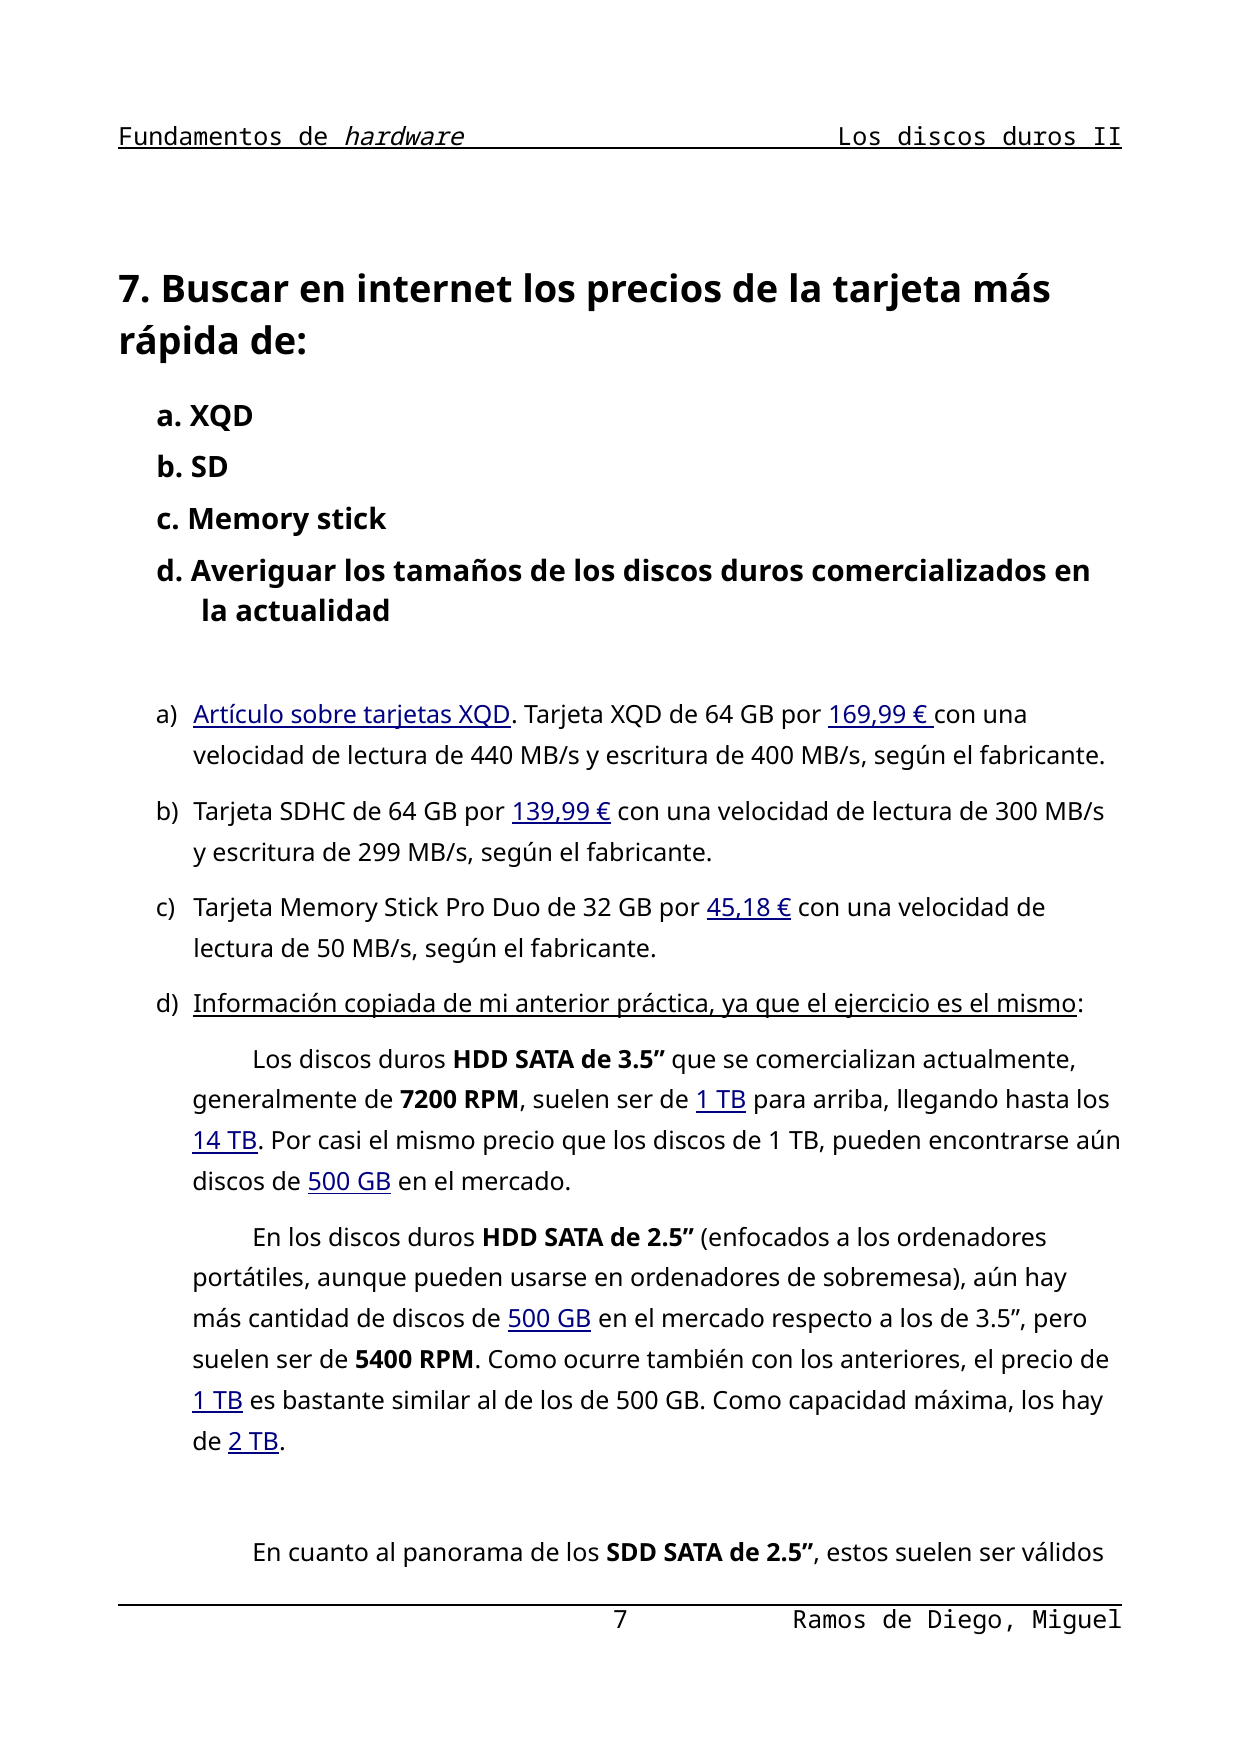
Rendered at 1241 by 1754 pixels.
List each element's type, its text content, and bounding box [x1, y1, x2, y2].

text En cuanto al panorama de los SDD SATA de 2.5”, estos suelen ser válidos [192, 1534, 1122, 1568]
subtitle c. Memory stick [156, 498, 1122, 538]
list Tarjeta SDHC de 64 GB por 139,99 € con una velocidad de lectura de 300 MB/s y escritura de 299 MB/s, según el fabricante. [156, 793, 1122, 868]
subtitle 7. Buscar en internet los precios de la tarjeta más rápida de: [118, 262, 1122, 365]
list Artículo sobre tarjetas XQD. Tarjeta XQD de 64 GB por 169,99 € con una velocidad de lectura de 440 MB/s y escritura de 400 MB/s, según el fabricante. [156, 697, 1122, 772]
subtitle d. Averiguar los tamaños de los discos duros comercializados en la actualidad [156, 550, 1122, 630]
text Los discos duros HDD SATA de 3.5” que se comercializan actualmente, generalmente de 7200 RPM, suelen ser de 1 TB para arriba, llegando hasta los 14 TB. Por casi el mismo precio que los discos de 1 TB, pueden encontrarse aún discos de 500 GB en el mercado. [192, 1041, 1122, 1198]
list Información copiada de mi anterior práctica, ya que el ejercicio es el mismo: [156, 986, 1122, 1020]
text En los discos duros HDD SATA de 2.5” (enfocados a los ordenadores portátiles, aunque pueden usarse en ordenadores de sobremesa), aún hay más cantidad de discos de 500 GB en el mercado respecto a los de 3.5”, pero suelen ser de 5400 RPM. Como ocurre también con los anteriores, el precio de 1 TB es bastante similar al de los de 500 GB. Como capacidad máxima, los hay de 2 TB. [192, 1219, 1122, 1457]
list Tarjeta Memory Stick Pro Duo de 32 GB por 45,18 € con una velocidad de lectura de 50 MB/s, según el fabricante. [156, 890, 1122, 964]
subtitle a. XQD [156, 395, 1122, 435]
subtitle b. SD [156, 446, 1122, 486]
